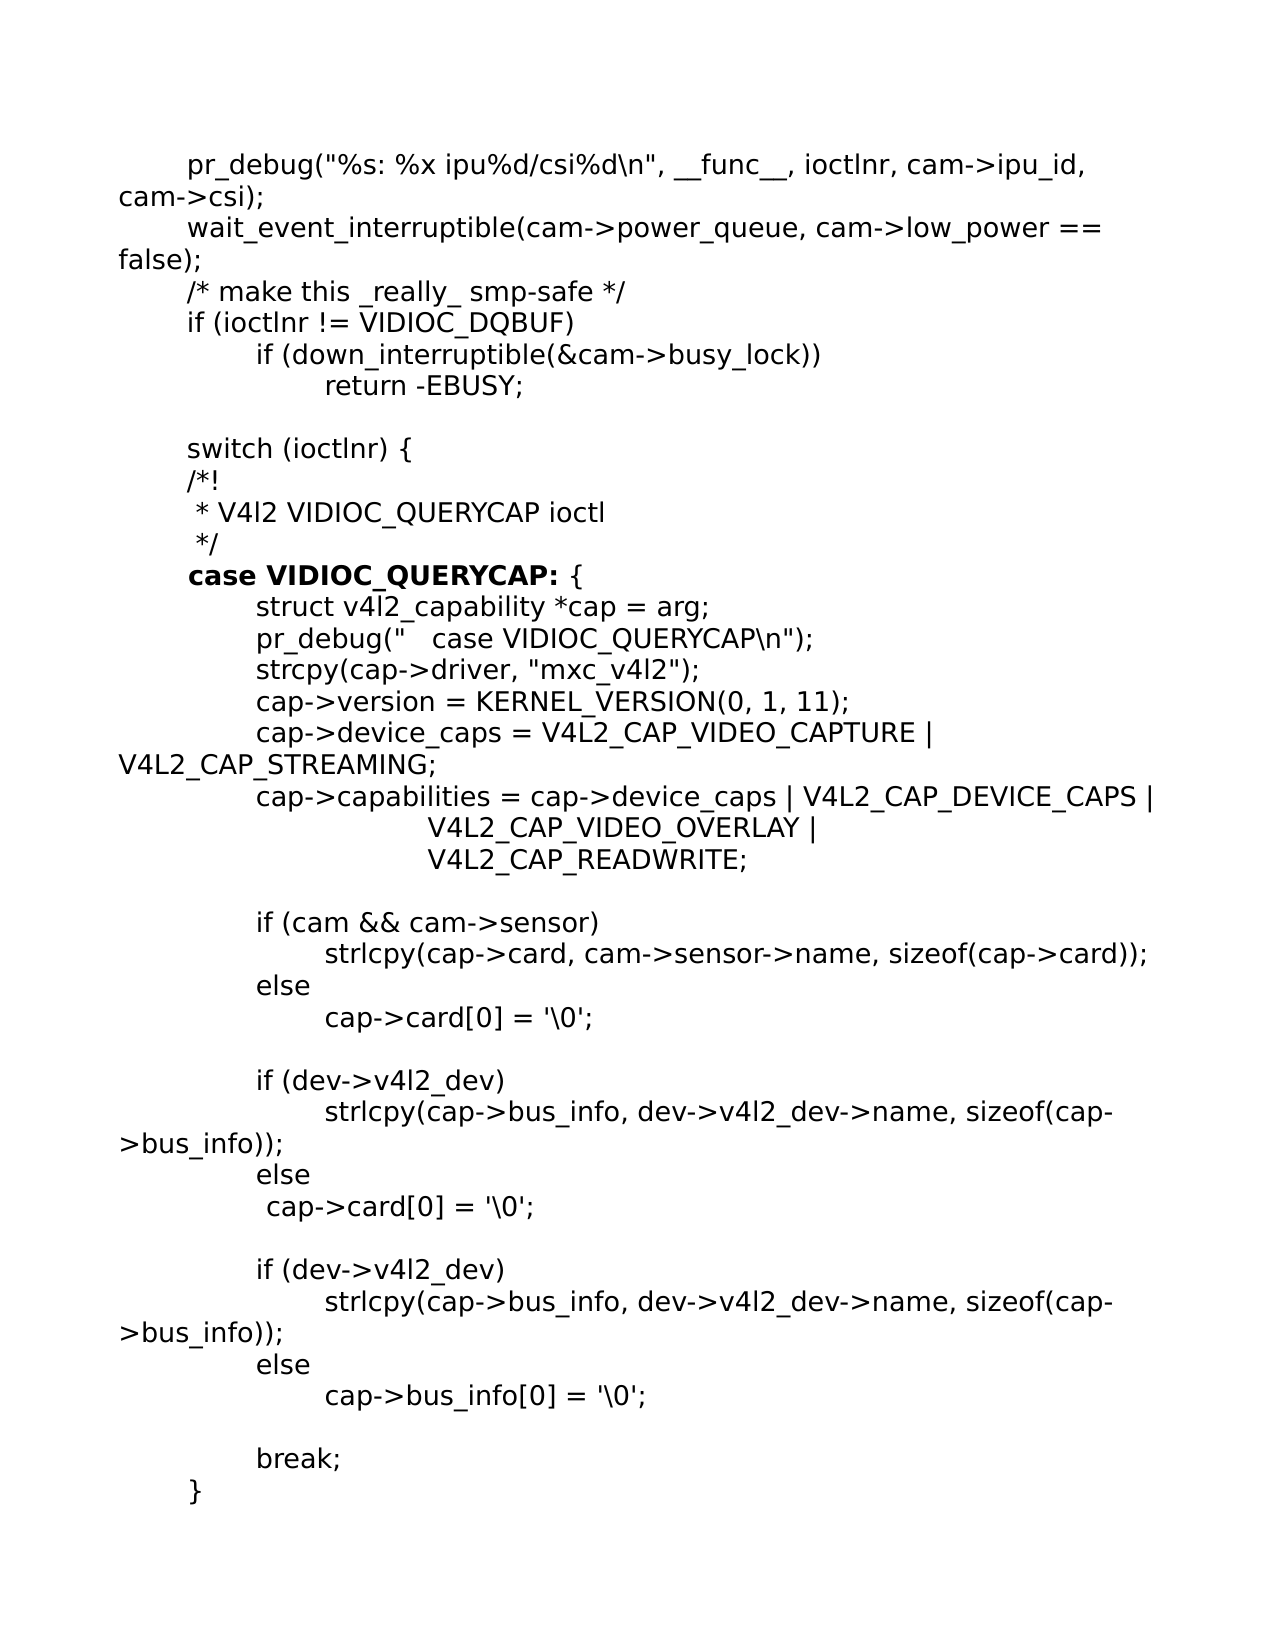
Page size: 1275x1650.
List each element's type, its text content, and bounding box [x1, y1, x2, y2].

text switch (ioctlnr) { [118, 434, 1157, 465]
text cap->version = KERNEL_VERSION(0, 1, 11); [118, 686, 1157, 718]
text if (dev->v4l2_dev) [118, 1254, 1157, 1286]
text * V4l2 VIDIOC_QUERYCAP ioctl [118, 497, 1157, 528]
text cap->card[0] = '\0'; [118, 1002, 1157, 1033]
text pr_debug(" case VIDIOC_QUERYCAP\n"); [118, 623, 1157, 655]
text strlcpy(cap->card, cam->sensor->name, sizeof(cap->card)); [118, 939, 1157, 970]
text break; [118, 1444, 1157, 1475]
text */ [118, 528, 1157, 560]
text return -EBUSY; [118, 371, 1157, 402]
text cap->card[0] = '\0'; [118, 1191, 1157, 1223]
text } [118, 1475, 1157, 1507]
text case VIDIOC_QUERYCAP: { [118, 560, 1157, 592]
text V4L2_CAP_READWRITE; [118, 844, 1157, 876]
text V4L2_CAP_VIDEO_OVERLAY | [118, 812, 1157, 844]
text struct v4l2_capability *cap = arg; [118, 592, 1157, 623]
text else [118, 970, 1157, 1002]
text if (dev->v4l2_dev) [118, 1065, 1157, 1097]
text strlcpy(cap->bus_info, dev->v4l2_dev->name, sizeof(cap->bus_info)); [118, 1286, 1157, 1349]
text cap->bus_info[0] = '\0'; [118, 1381, 1157, 1412]
text if (ioctlnr != VIDIOC_DQBUF) [118, 307, 1157, 339]
text /*! [118, 465, 1157, 497]
text strcpy(cap->driver, "mxc_v4l2"); [118, 655, 1157, 686]
text wait_event_interruptible(cam->power_queue, cam->low_power == false); [118, 213, 1157, 276]
text pr_debug("%s: %x ipu%d/csi%d\n", __func__, ioctlnr, cam->ipu_id, cam->csi); [118, 150, 1157, 213]
text cap->device_caps = V4L2_CAP_VIDEO_CAPTURE | V4L2_CAP_STREAMING; [118, 718, 1157, 781]
text if (cam && cam->sensor) [118, 907, 1157, 939]
text cap->capabilities = cap->device_caps | V4L2_CAP_DEVICE_CAPS | [118, 781, 1157, 812]
text else [118, 1160, 1157, 1191]
text else [118, 1349, 1157, 1381]
text /* make this _really_ smp-safe */ [118, 276, 1157, 307]
text strlcpy(cap->bus_info, dev->v4l2_dev->name, sizeof(cap->bus_info)); [118, 1097, 1157, 1160]
text if (down_interruptible(&cam->busy_lock)) [118, 339, 1157, 371]
